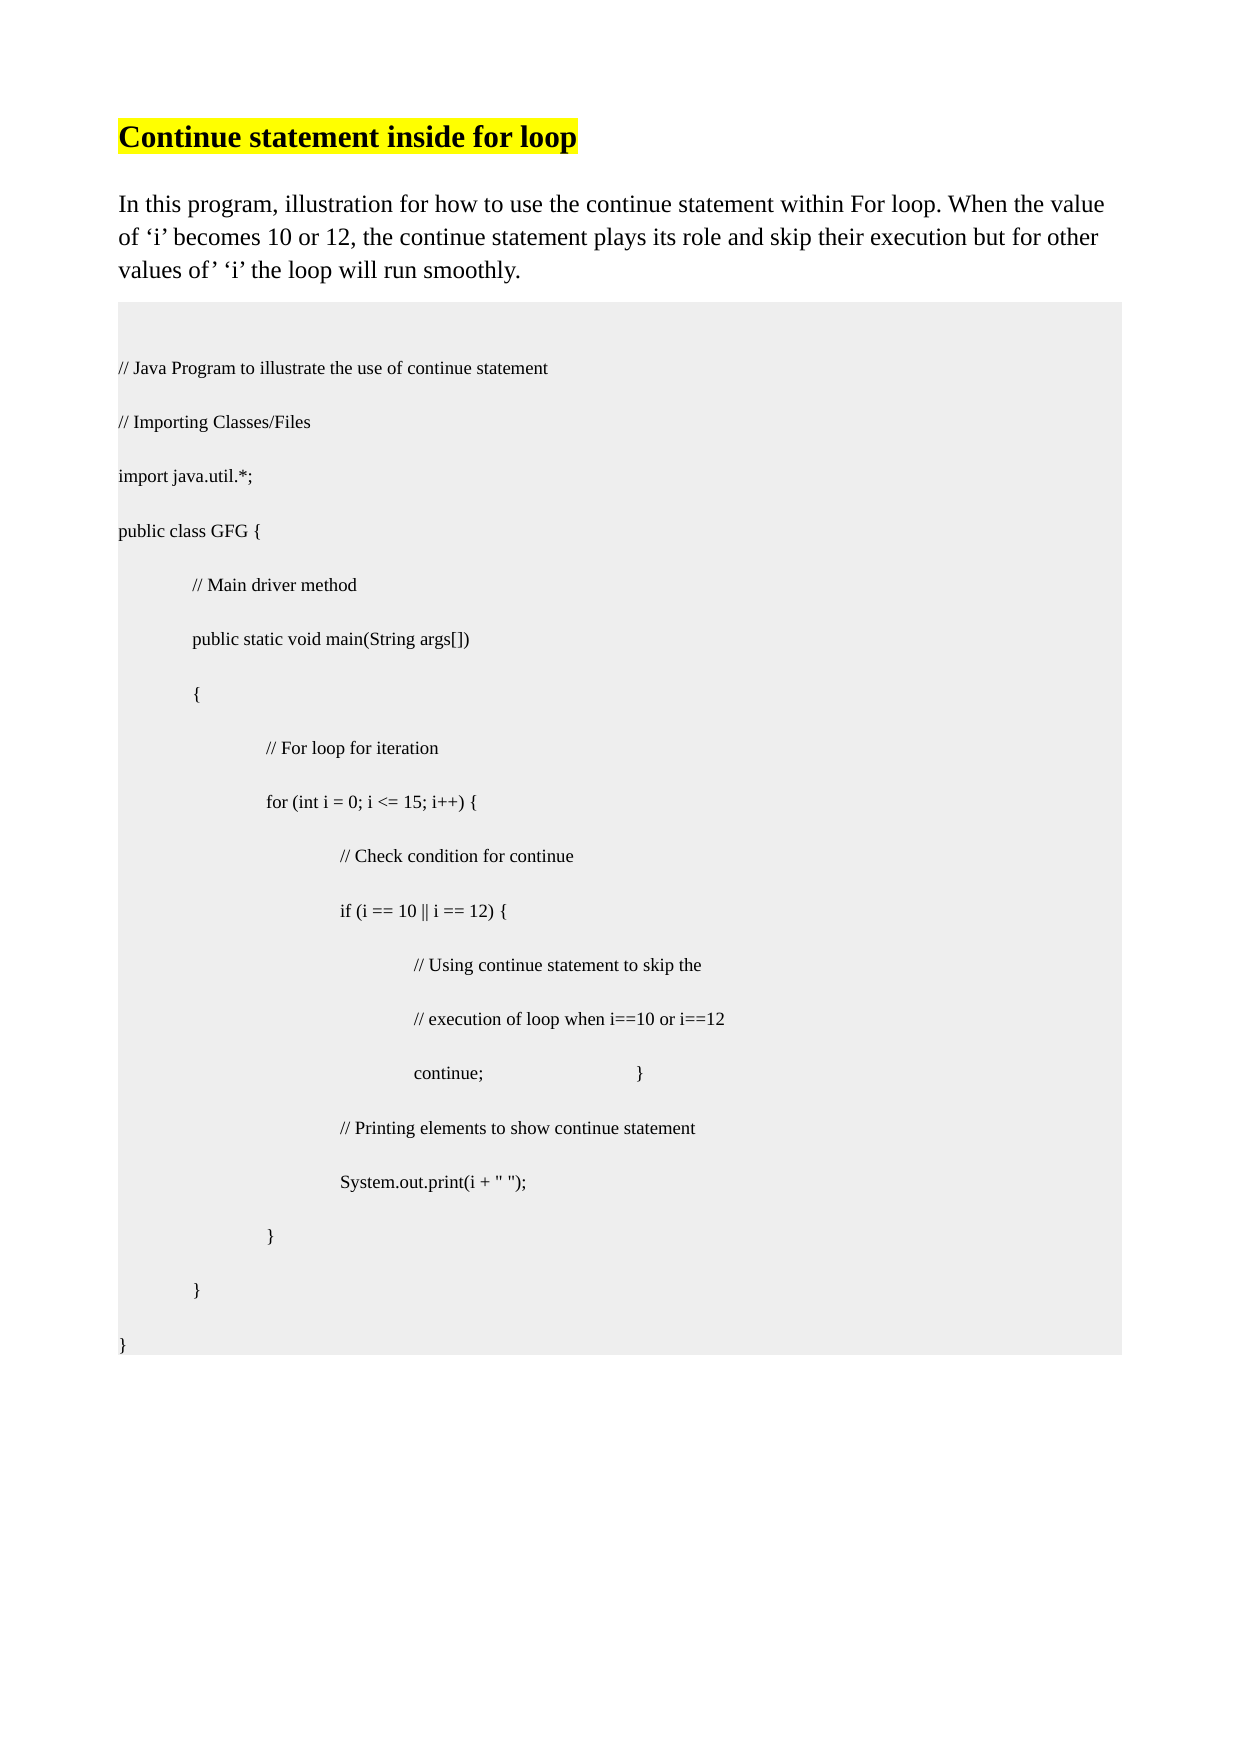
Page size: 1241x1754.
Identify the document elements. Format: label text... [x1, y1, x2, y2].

text // Check condition for continue [118, 845, 1122, 867]
text { [118, 682, 1122, 704]
text // Java Program to illustrate the use of continue statement [118, 357, 1122, 378]
text } [118, 1334, 1122, 1355]
text import java.util.*; [118, 465, 1122, 487]
text In this program, illustration for how to use the continue statement within For loop. When the value of ‘i’ becomes 10 or 12, the continue statement plays its role and skip their execution but for other values of’ ‘i’ the loop will run smoothly. [118, 189, 1122, 284]
text if (i == 10 || i == 12) { [118, 899, 1122, 921]
text // execution of loop when i==10 or i==12 [118, 1008, 1122, 1029]
text // Main driver method [118, 574, 1122, 595]
text // Using continue statement to skip the [118, 954, 1122, 975]
text continue; } [118, 1062, 1122, 1084]
text // Importing Classes/Files [118, 411, 1122, 433]
text Continue statement inside for loop [118, 118, 1122, 154]
text for (int i = 0; i <= 15; i++) { [118, 791, 1122, 812]
text // For loop for iteration [118, 737, 1122, 758]
text public class GFG { [118, 519, 1122, 541]
text System.out.print(i + " "); [118, 1171, 1122, 1192]
text // Printing elements to show continue statement [118, 1117, 1122, 1138]
text } [118, 1279, 1122, 1301]
text public static void main(String args[]) [118, 628, 1122, 650]
text } [118, 1225, 1122, 1247]
